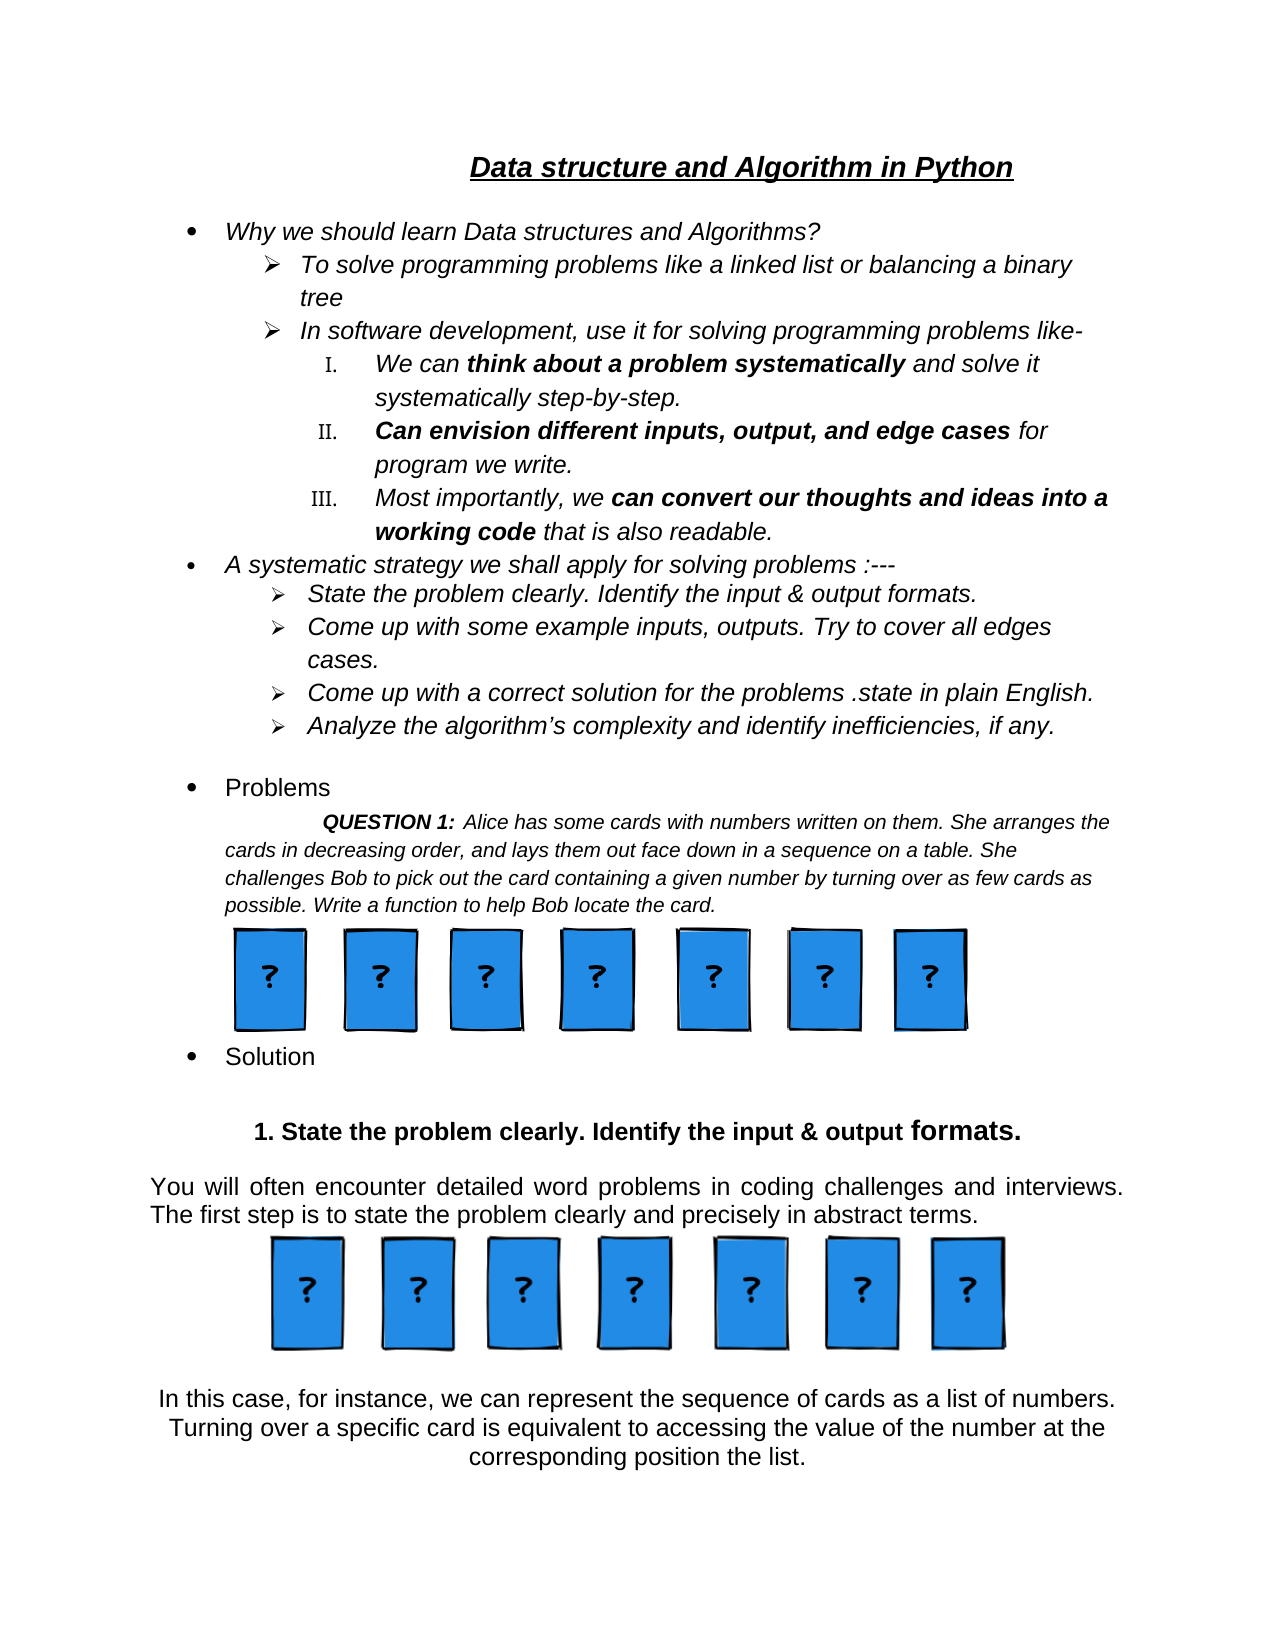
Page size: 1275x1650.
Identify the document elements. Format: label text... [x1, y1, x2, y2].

text Data structure and Algorithm in Python [150, 150, 1125, 183]
list To solve programming problems like a linked list or balancing a binary tree [262, 250, 1125, 312]
list QUESTION 1: Alice has some cards with numbers written on them. She arranges the cards in decreasing order, and lays them out face down in a sequence on a table. She challenges Bob to pick out the card containing a given number by turning over as few cards as possible. Write a function to help Bob locate the card. [225, 806, 1125, 917]
list Most importantly, we can convert our thoughts and ideas into a working code that is also readable. [337, 483, 1125, 546]
list Problems [187, 773, 1125, 802]
list Analyze the algorithm’s complexity and identify inefficiencies, if any. [270, 711, 1125, 740]
subtitle 1. State the problem clearly. Identify the input & output formats. [150, 1114, 1125, 1147]
list State the problem clearly. Identify the input & output formats. [270, 579, 1125, 608]
list Can envision different inputs, output, and edge cases for program we write. [337, 416, 1125, 479]
list We can think about a problem systematically and solve it systematically step-by-step. [337, 349, 1125, 412]
list Why we should learn Data structures and Algorithms? [187, 217, 1125, 246]
list In software development, use it for solving programming problems like- [262, 316, 1125, 345]
list Solution [187, 1042, 1125, 1071]
list Come up with some example inputs, outputs. Try to cover all edges cases. [270, 612, 1125, 674]
text In this case, for instance, we can represent the sequence of cards as a list of numbers. Turning over a specific card is equivalent to accessing the value of the number at the corresponding position the list. [150, 1384, 1125, 1470]
list A systematic strategy we shall apply for solving problems :--- [187, 550, 1125, 579]
list Come up with a correct solution for the problems .state in plain English. [270, 678, 1125, 707]
text You will often encounter detailed word problems in coding challenges and interviews. The first step is to state the problem clearly and precisely in abstract terms. [150, 1172, 1125, 1229]
